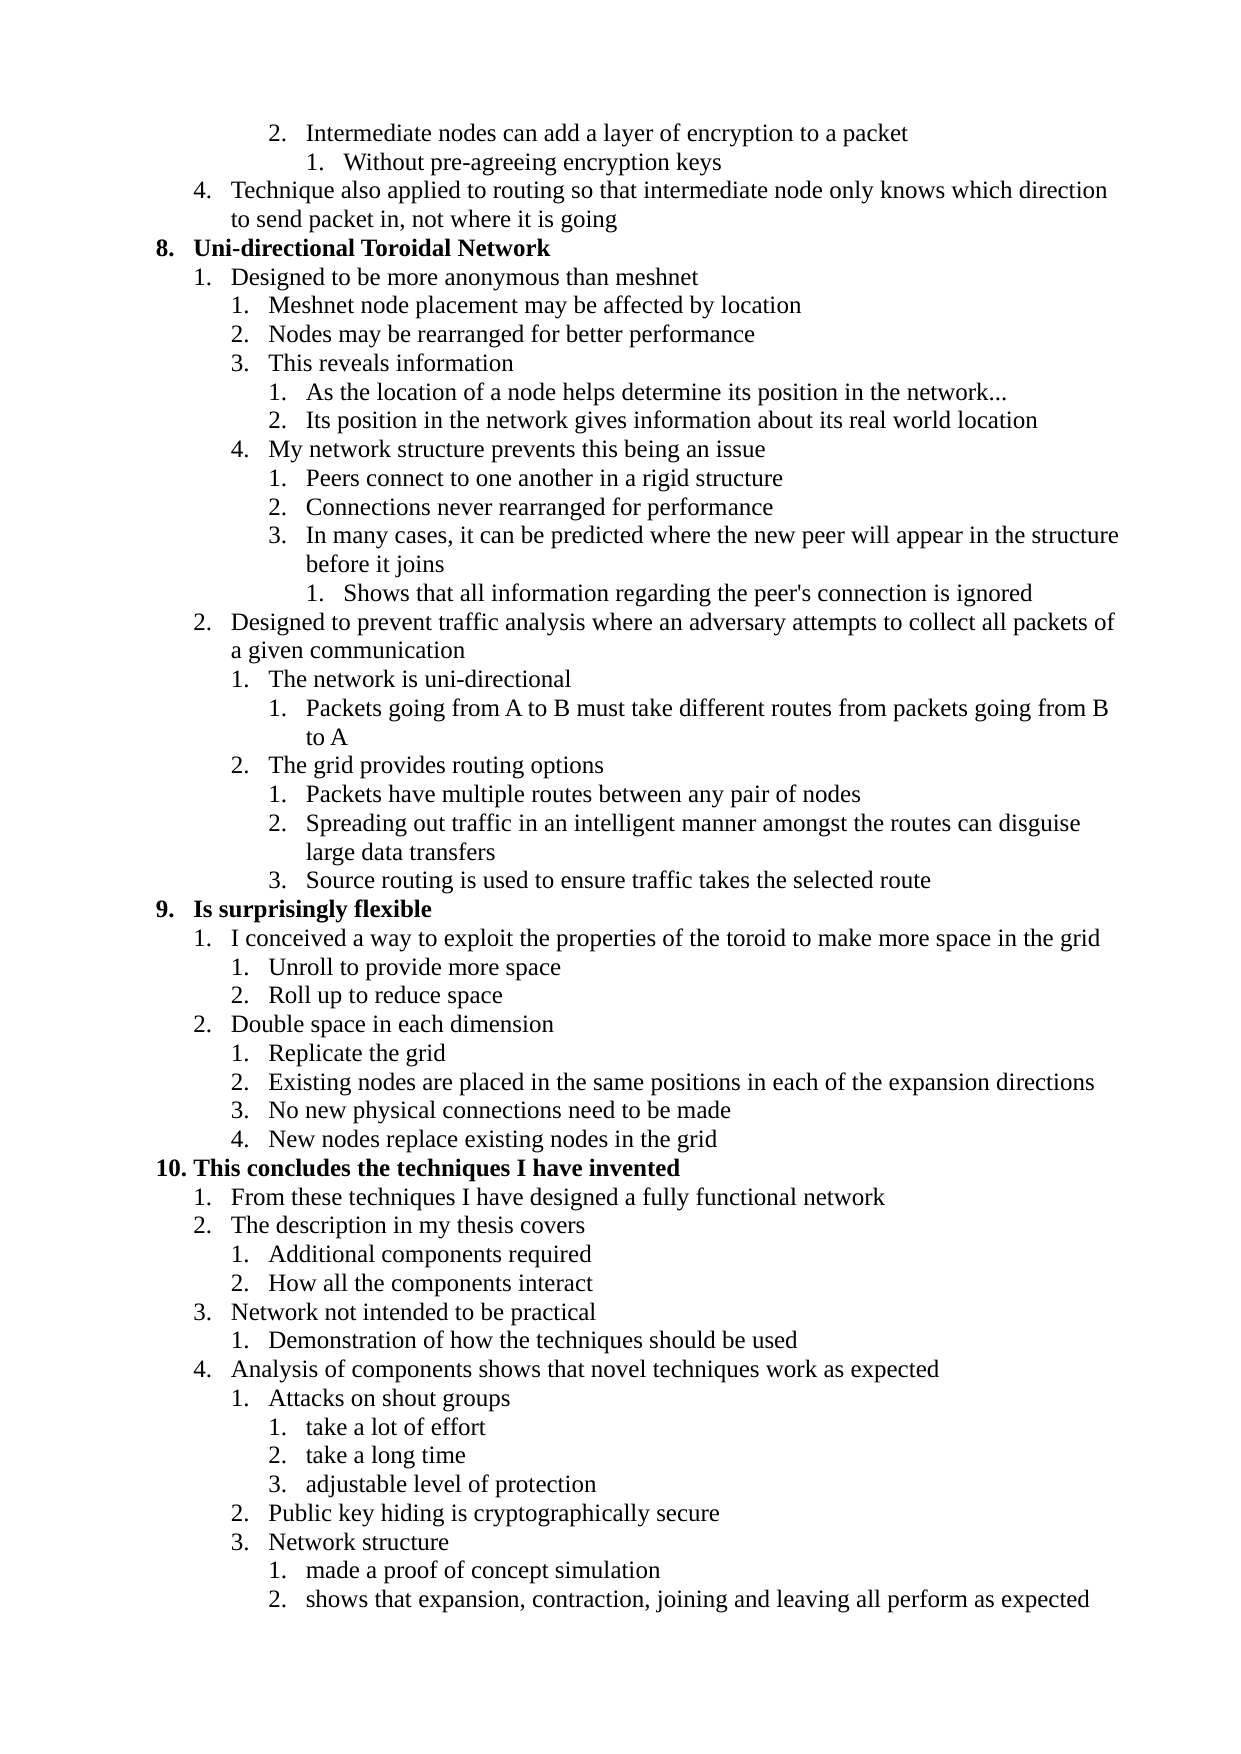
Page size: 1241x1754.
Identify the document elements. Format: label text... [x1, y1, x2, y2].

list Additional components required [231, 1239, 1122, 1268]
list Demonstration of how the techniques should be used [231, 1326, 1122, 1354]
list This reveals information [231, 348, 1122, 377]
list Packets going from A to B must take different routes from packets going from B to A [268, 693, 1122, 751]
list Intermediate nodes can add a layer of encryption to a packet [268, 118, 1122, 147]
list My network structure prevents this being an issue [231, 434, 1122, 463]
list adjustable level of protection [268, 1469, 1122, 1498]
list Analysis of components shows that novel techniques work as expected [193, 1354, 1122, 1383]
list Roll up to reduce space [231, 981, 1122, 1009]
list Replicate the grid [231, 1038, 1122, 1067]
list No new physical connections need to be made [231, 1096, 1122, 1124]
list Attacks on shout groups [231, 1383, 1122, 1412]
list take a lot of effort [268, 1412, 1122, 1441]
list Its position in the network gives information about its real world location [268, 406, 1122, 434]
list Network not intended to be practical [193, 1297, 1122, 1326]
list Designed to prevent traffic analysis where an adversary attempts to collect all packets of a given communication [193, 607, 1122, 664]
list Peers connect to one another in a rigid structure [268, 463, 1122, 492]
list How all the components interact [231, 1268, 1122, 1297]
list The description in my thesis covers [193, 1211, 1122, 1239]
list Source routing is used to ensure traffic takes the selected route [268, 866, 1122, 894]
list In many cases, it can be predicted where the new peer will appear in the structure before it joins [268, 521, 1122, 578]
list take a long time [268, 1441, 1122, 1469]
list From these techniques I have designed a fully functional network [193, 1182, 1122, 1211]
list The grid provides routing options [231, 751, 1122, 779]
list Existing nodes are placed in the same positions in each of the expansion directions [231, 1067, 1122, 1096]
list Network structure [231, 1527, 1122, 1556]
list Packets have multiple routes between any pair of nodes [268, 779, 1122, 808]
list made a proof of concept simulation [268, 1556, 1122, 1584]
list I conceived a way to exploit the properties of the toroid to make more space in the grid [193, 923, 1122, 952]
list Designed to be more anonymous than meshnet [193, 262, 1122, 291]
list shows that expansion, contraction, joining and leaving all perform as expected [268, 1584, 1122, 1613]
list Connections never rearranged for performance [268, 492, 1122, 521]
list This concludes the techniques I have invented [156, 1153, 1122, 1182]
list Unroll to provide more space [231, 952, 1122, 981]
list Spreading out traffic in an intelligent manner amongst the routes can disguise large data transfers [268, 808, 1122, 866]
list Without pre-agreeing encryption keys [306, 147, 1122, 176]
list Technique also applied to routing so that intermediate node only knows which direction to send packet in, not where it is going [193, 176, 1122, 233]
list As the location of a node helps determine its position in the network... [268, 377, 1122, 406]
list Nodes may be rearranged for better performance [231, 319, 1122, 348]
list Double space in each dimension [193, 1009, 1122, 1038]
list New nodes replace existing nodes in the grid [231, 1124, 1122, 1153]
list Meshnet node placement may be affected by location [231, 291, 1122, 319]
list Uni-directional Toroidal Network [156, 233, 1122, 262]
list The network is uni-directional [231, 664, 1122, 693]
list Is surprisingly flexible [156, 894, 1122, 923]
list Shows that all information regarding the peer's connection is ignored [306, 578, 1122, 607]
list Public key hiding is cryptographically secure [231, 1498, 1122, 1527]
